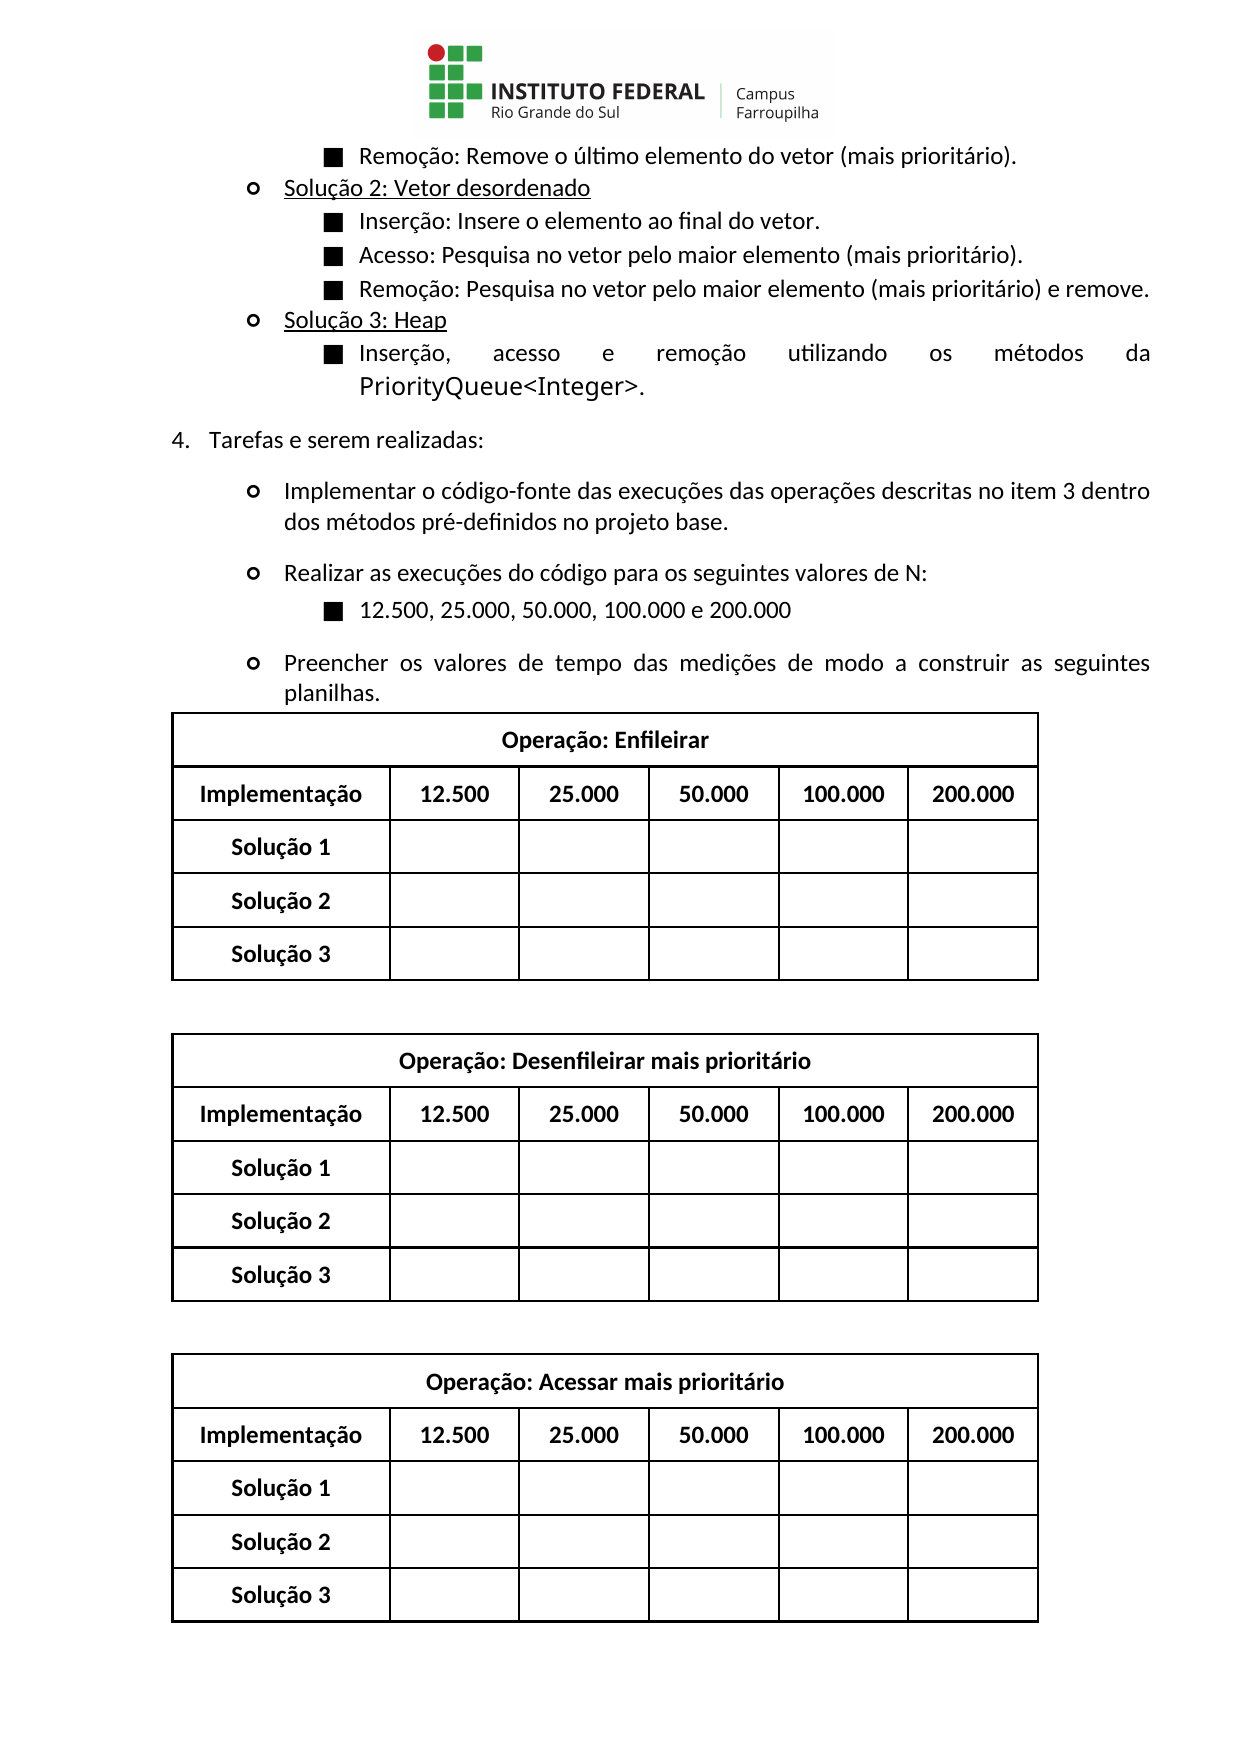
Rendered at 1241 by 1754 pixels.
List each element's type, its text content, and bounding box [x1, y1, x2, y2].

list Inserção: Insere o elemento ao final do vetor. [321, 202, 1152, 236]
table_cell [520, 1516, 648, 1567]
table_header Operação: Acessar mais prioritário [174, 1355, 1037, 1407]
table_cell 25.000 [520, 768, 648, 819]
table_cell [391, 928, 518, 979]
table_cell [780, 874, 907, 926]
table_cell [520, 1569, 648, 1620]
table_cell [650, 928, 778, 979]
table_cell [909, 928, 1037, 979]
table_cell [780, 1249, 907, 1300]
table_cell [780, 1195, 907, 1246]
table_cell Solução 3 [174, 1569, 389, 1620]
table_cell 100.000 [780, 1409, 907, 1460]
list Acesso: Pesquisa no vetor pelo maior elemento (mais prioritário). [321, 236, 1152, 270]
table_cell [391, 874, 518, 926]
table_cell [909, 1516, 1037, 1567]
table_cell [909, 1142, 1037, 1193]
table_cell [391, 821, 518, 872]
table_cell Solução 1 [174, 821, 389, 872]
list Remoção: Pesquisa no vetor pelo maior elemento (mais prioritário) e remove. [321, 270, 1152, 304]
table_cell [780, 1142, 907, 1193]
list Tarefas e serem realizadas: [171, 424, 1152, 454]
table_cell [909, 874, 1037, 926]
table_cell 25.000 [520, 1409, 648, 1460]
table_cell 200.000 [909, 768, 1037, 819]
table_cell Solução 3 [174, 928, 389, 979]
table_cell [391, 1569, 518, 1620]
picture [413, 30, 835, 138]
table_cell Solução 2 [174, 1516, 389, 1567]
table_cell [520, 1142, 648, 1193]
table_cell [650, 1249, 778, 1300]
table_cell 50.000 [650, 768, 778, 819]
list 12.500, 25.000, 50.000, 100.000 e 200.000 [321, 592, 1152, 626]
table_cell 50.000 [650, 1088, 778, 1139]
table_cell Implementação [174, 1409, 389, 1460]
table_cell Solução 2 [174, 874, 389, 926]
table_cell 50.000 [650, 1409, 778, 1460]
table_header Operação: Desenfileirar mais prioritário [174, 1035, 1037, 1086]
table_cell [909, 1569, 1037, 1620]
list Inserção, acesso e remoção utilizando os métodos da PriorityQueue<Integer>. [321, 335, 1152, 403]
table_cell [520, 928, 648, 979]
list Preencher os valores de tempo das medições de modo a construir as seguintes planilhas. [246, 647, 1152, 708]
list Solução 2: Vetor desordenado [246, 172, 1152, 202]
table_cell [391, 1142, 518, 1193]
table_cell [909, 1249, 1037, 1300]
table_cell [650, 821, 778, 872]
table_cell [391, 1516, 518, 1567]
table_cell [780, 1462, 907, 1513]
table_cell [780, 821, 907, 872]
list Realizar as execuções do código para os seguintes valores de N: [246, 557, 1152, 588]
table_cell [520, 874, 648, 926]
table_cell [909, 1195, 1037, 1246]
table_cell [780, 1516, 907, 1567]
table_cell 200.000 [909, 1409, 1037, 1460]
list Implementar o código-fonte das execuções das operações descritas no item 3 dentro dos métodos pré-definidos no projeto base. [246, 475, 1152, 536]
table_cell [650, 1462, 778, 1513]
table_cell [909, 1462, 1037, 1513]
table_cell [391, 1249, 518, 1300]
table_cell [650, 1195, 778, 1246]
table_cell [650, 1569, 778, 1620]
table_cell 12.500 [391, 768, 518, 819]
table_cell 25.000 [520, 1088, 648, 1139]
table_cell Solução 1 [174, 1462, 389, 1513]
table_cell 200.000 [909, 1088, 1037, 1139]
table_header Operação: Enfileirar [174, 714, 1037, 765]
table_cell [520, 821, 648, 872]
table_cell 12.500 [391, 1088, 518, 1139]
table_cell [780, 1569, 907, 1620]
table_cell 100.000 [780, 768, 907, 819]
table_cell [780, 928, 907, 979]
table_cell Solução 1 [174, 1142, 389, 1193]
table_cell [650, 1516, 778, 1567]
table_cell Implementação [174, 768, 389, 819]
table_cell [909, 821, 1037, 872]
table_cell [520, 1462, 648, 1513]
table_cell 12.500 [391, 1409, 518, 1460]
list Solução 3: Heap [246, 304, 1152, 335]
table_cell 100.000 [780, 1088, 907, 1139]
table_cell [520, 1249, 648, 1300]
table_cell Solução 2 [174, 1195, 389, 1246]
table_cell Implementação [174, 1088, 389, 1139]
table_cell [650, 1142, 778, 1193]
table_cell Solução 3 [174, 1249, 389, 1300]
table_cell [391, 1195, 518, 1246]
list Remoção: Remove o último elemento do vetor (mais prioritário). [321, 138, 1152, 172]
table_cell [391, 1462, 518, 1513]
table_cell [520, 1195, 648, 1246]
table_cell [650, 874, 778, 926]
